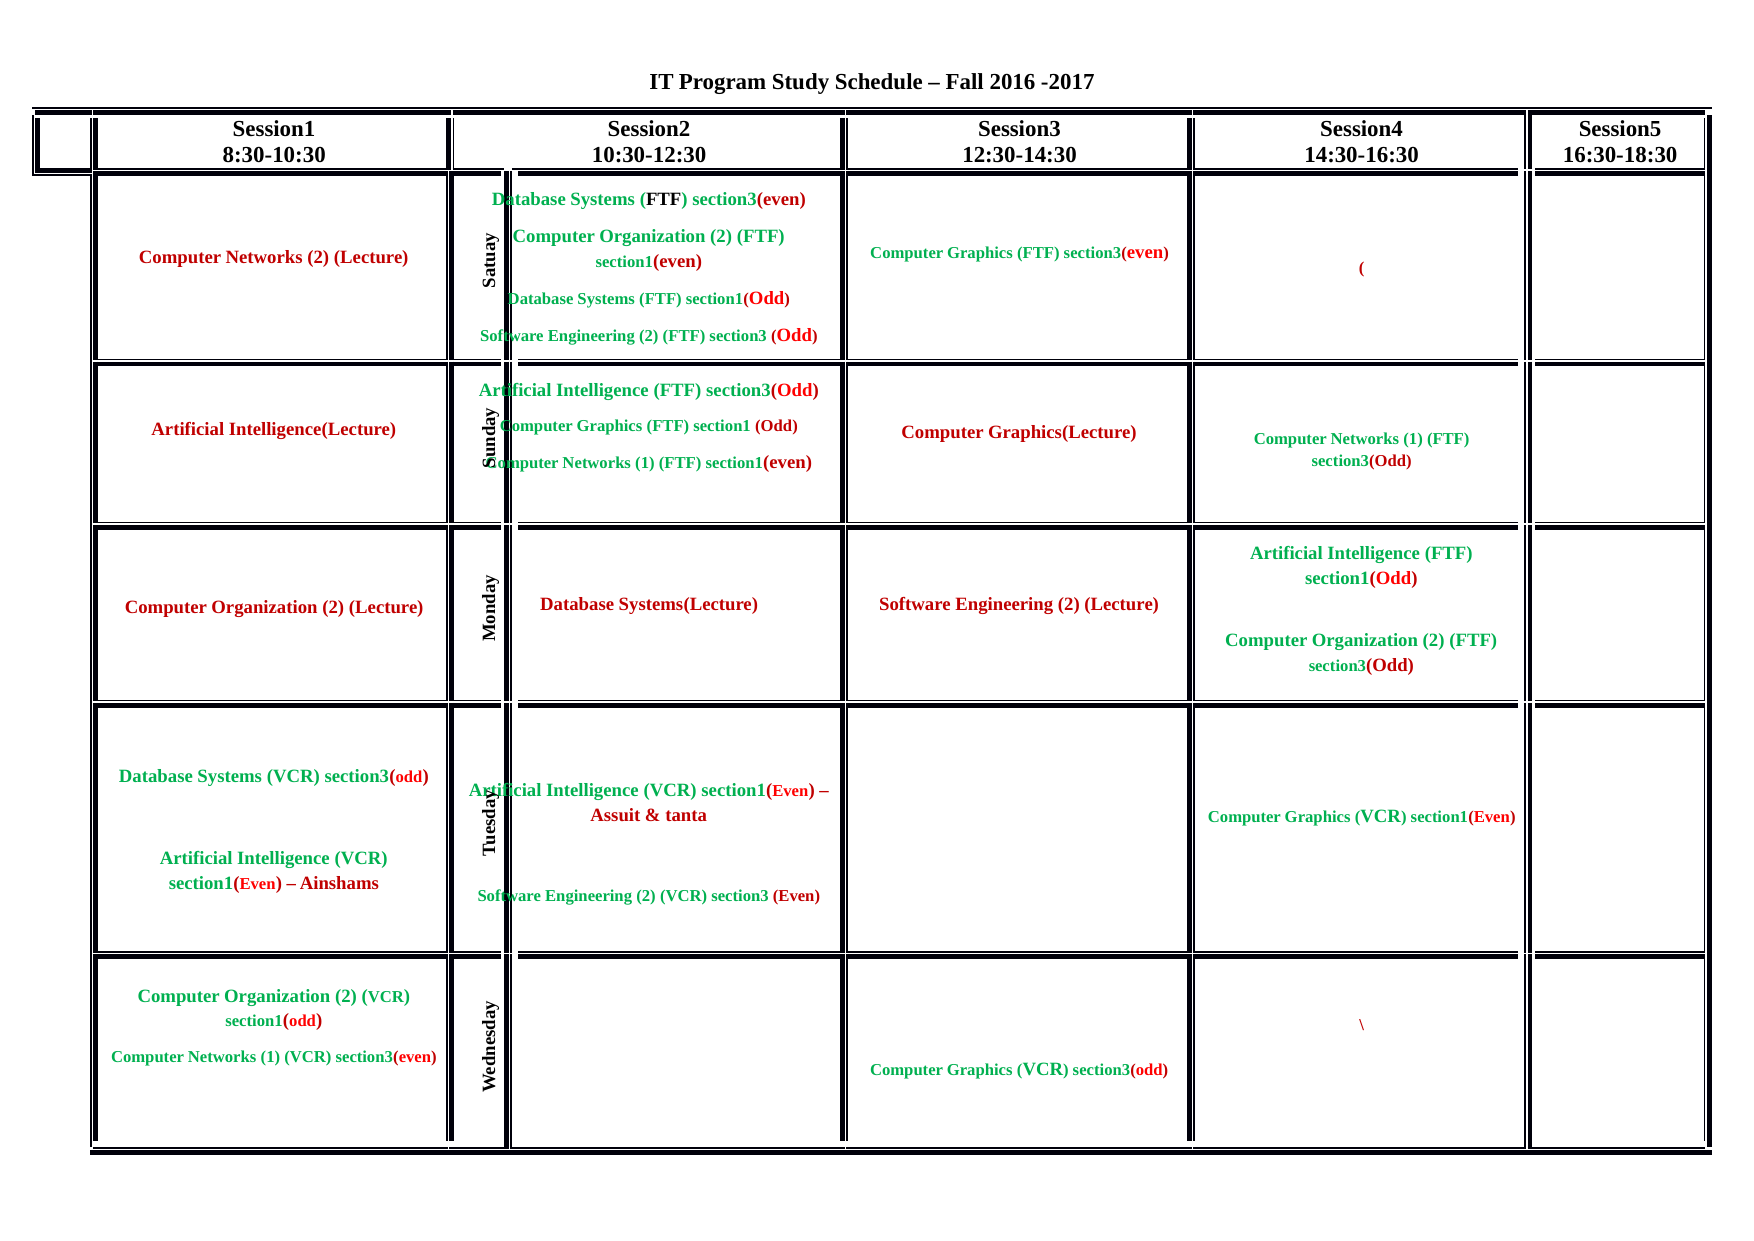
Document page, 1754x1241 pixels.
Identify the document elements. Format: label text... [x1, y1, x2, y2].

table_header Session3 12:30-14:30 [844, 109, 1191, 168]
table_cell Artificial Intelligence (FTF) section3(Odd) Computer Graphics (FTF) section1 (Odd) Computer Networks (1) (FTF) section1(even) [508, 359, 844, 522]
table_header [36, 109, 94, 168]
table_cell [508, 951, 844, 1147]
table_cell [1528, 700, 1707, 951]
table_cell Monday [450, 522, 508, 700]
table_cell \ [1191, 951, 1528, 1147]
table_cell Satuay [450, 168, 508, 358]
table_cell Database Systems(Lecture) [508, 522, 844, 700]
table_cell Artificial Intelligence (VCR) section1(Even) – Assuit & tanta Software Engineering (2) (VCR) section3 (Even) [508, 700, 844, 951]
table_cell Artificial Intelligence (FTF) section1(Odd) Computer Organization (2) (FTF) section3(Odd) [1191, 522, 1528, 700]
table_cell [848, 708, 1187, 951]
table_cell [1528, 522, 1707, 700]
table_header Session4 14:30-16:30 [1191, 109, 1528, 168]
table_cell Software Engineering (2) (Lecture) [848, 530, 1187, 700]
table_cell Computer Graphics (VCR) section1(Even) [1191, 700, 1528, 951]
table_header Session5 16:30-18:30 [1528, 109, 1708, 168]
table_cell Computer Graphics (VCR) section3(odd) [844, 951, 1191, 1147]
table_cell Database Systems (VCR) section3(odd) Artificial Intelligence (VCR) section1(Even) – Ainshams [98, 708, 446, 951]
table_cell Computer Organization (2) (Lecture) [98, 530, 446, 700]
table_cell Artificial Intelligence(Lecture) [98, 366, 446, 522]
table_cell Computer Networks (2) (Lecture) [98, 176, 446, 358]
table_header Session1 8:30-10:30 [94, 115, 450, 168]
table_cell Computer Organization (2) (VCR) section1(odd) Computer Networks (1) (VCR) section3(even) [94, 951, 450, 1147]
table_cell [1528, 951, 1707, 1147]
text IT Program Study Schedule – Fall 2016 -2017 [0, 68, 1744, 95]
table_cell Computer Graphics (FTF) section3(even) [848, 176, 1187, 358]
table_cell Database Systems (FTF) section3(even) Computer Organization (2) (FTF) section1(even) Database Systems (FTF) section1(Odd) Software Engineering (2) (FTF) section3 (Odd) [508, 168, 844, 358]
table_cell Sunday [450, 359, 508, 522]
table_cell Computer Networks (1) (FTF) section3(Odd) [1191, 359, 1528, 522]
table_cell Computer Graphics(Lecture) [848, 366, 1187, 522]
table_cell Wednesday [450, 951, 508, 1147]
table_cell [1528, 168, 1707, 358]
table_cell [1528, 359, 1707, 522]
table_header Session2 10:30-12:30 [450, 109, 844, 168]
table_cell ) [1191, 168, 1528, 358]
table_cell Tuesday [450, 700, 508, 951]
